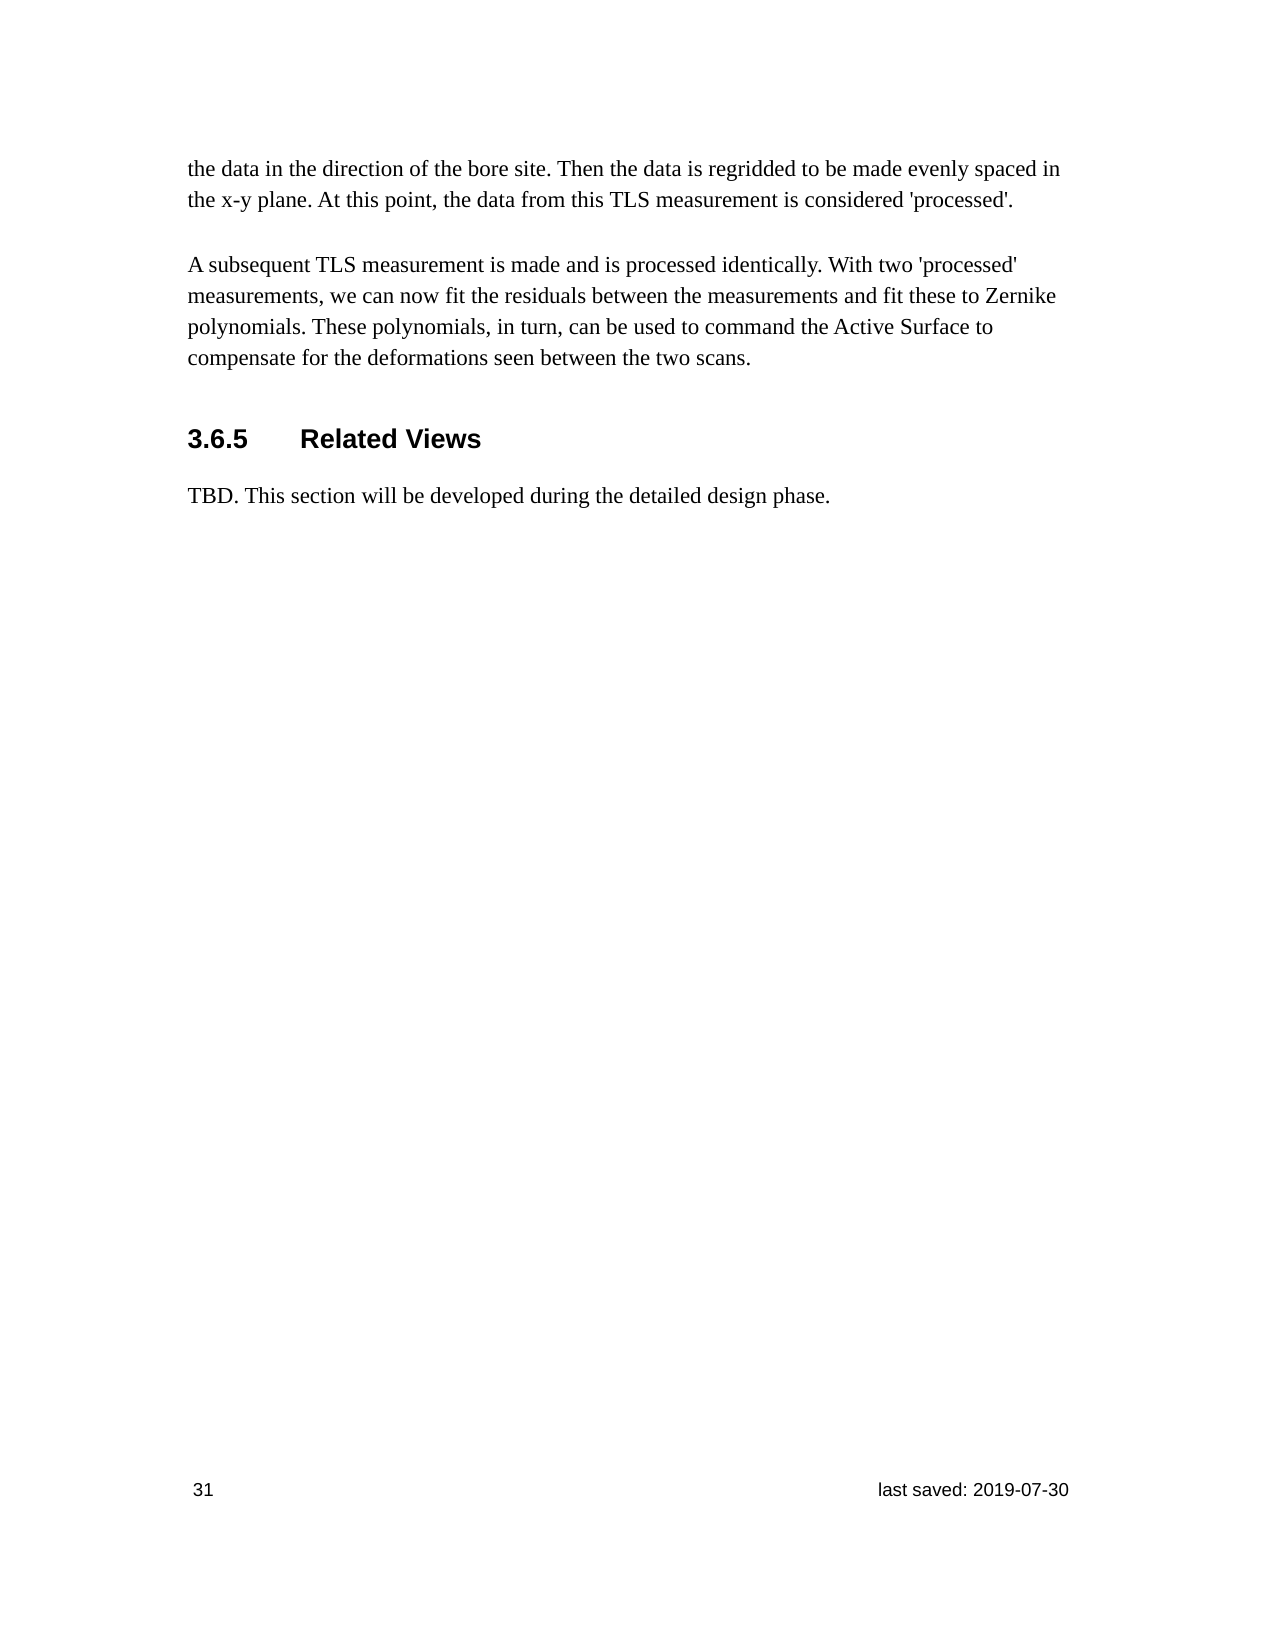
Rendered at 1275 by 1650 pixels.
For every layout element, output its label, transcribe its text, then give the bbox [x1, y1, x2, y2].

text A subsequent TLS measurement is made and is processed identically. With two 'processed' measurements, we can now fit the residuals between the measurements and fit these to Zernike polynomials. These polynomials, in turn, can be used to command the Active Surface to compensate for the deformations seen between the two scans. [187, 246, 1087, 371]
text TBD. This section will be developed during the detailed design phase. [187, 477, 1087, 508]
text the data in the direction of the bore site. Then the data is regridded to be made evenly spaced in the x-y plane. At this point, the data from this TLS measurement is considered 'processed'. [187, 150, 1087, 212]
subtitle Related Views [187, 419, 1087, 454]
